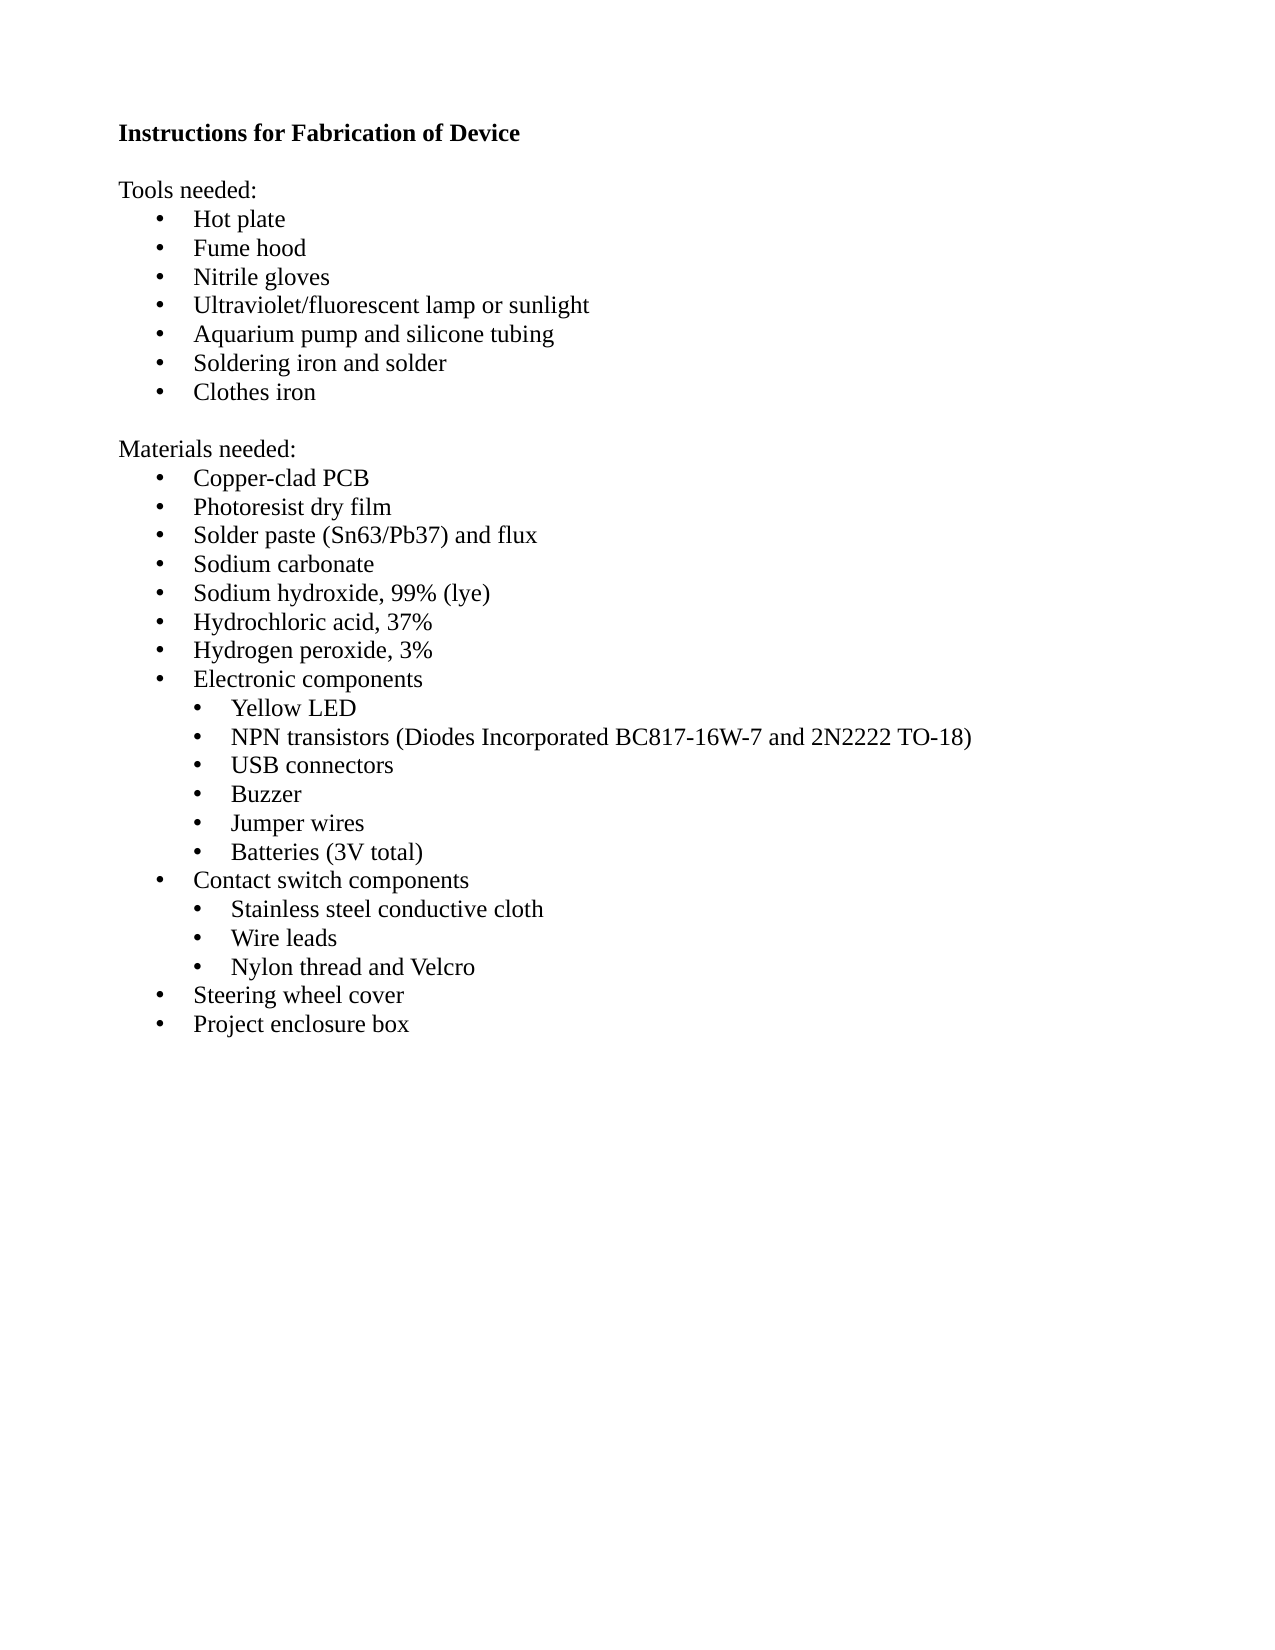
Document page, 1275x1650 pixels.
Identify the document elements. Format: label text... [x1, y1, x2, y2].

list Steering wheel cover [156, 981, 1157, 1009]
list Contact switch components [156, 866, 1157, 894]
list USB connectors [193, 751, 1157, 779]
text Materials needed: [118, 434, 1157, 463]
text Tools needed: [118, 176, 1157, 204]
list Stainless steel conductive cloth [193, 894, 1157, 923]
list Photoresist dry film [156, 492, 1157, 521]
list Hydrochloric acid, 37% [156, 607, 1157, 636]
list NPN transistors (Diodes Incorporated BC817-16W-7 and 2N2222 TO-18) [193, 722, 1157, 751]
list Buzzer [193, 779, 1157, 808]
list Nitrile gloves [156, 262, 1157, 291]
list Hot plate [156, 204, 1157, 233]
list Batteries (3V total) [193, 837, 1157, 866]
list Nylon thread and Velcro [193, 952, 1157, 981]
text Instructions for Fabrication of Device [118, 118, 1157, 147]
list Jumper wires [193, 808, 1157, 837]
list Clothes iron [156, 377, 1157, 406]
list Fume hood [156, 233, 1157, 262]
list Electronic components [156, 664, 1157, 693]
list Sodium carbonate [156, 549, 1157, 578]
list Aquarium pump and silicone tubing [156, 319, 1157, 348]
list Soldering iron and solder [156, 348, 1157, 377]
list Solder paste (Sn63/Pb37) and flux [156, 521, 1157, 549]
list Ultraviolet/fluorescent lamp or sunlight [156, 291, 1157, 319]
list Yellow LED [193, 693, 1157, 722]
list Wire leads [193, 923, 1157, 952]
list Sodium hydroxide, 99% (lye) [156, 578, 1157, 607]
list Hydrogen peroxide, 3% [156, 636, 1157, 664]
list Copper-clad PCB [156, 463, 1157, 492]
list Project enclosure box [156, 1009, 1157, 1038]
